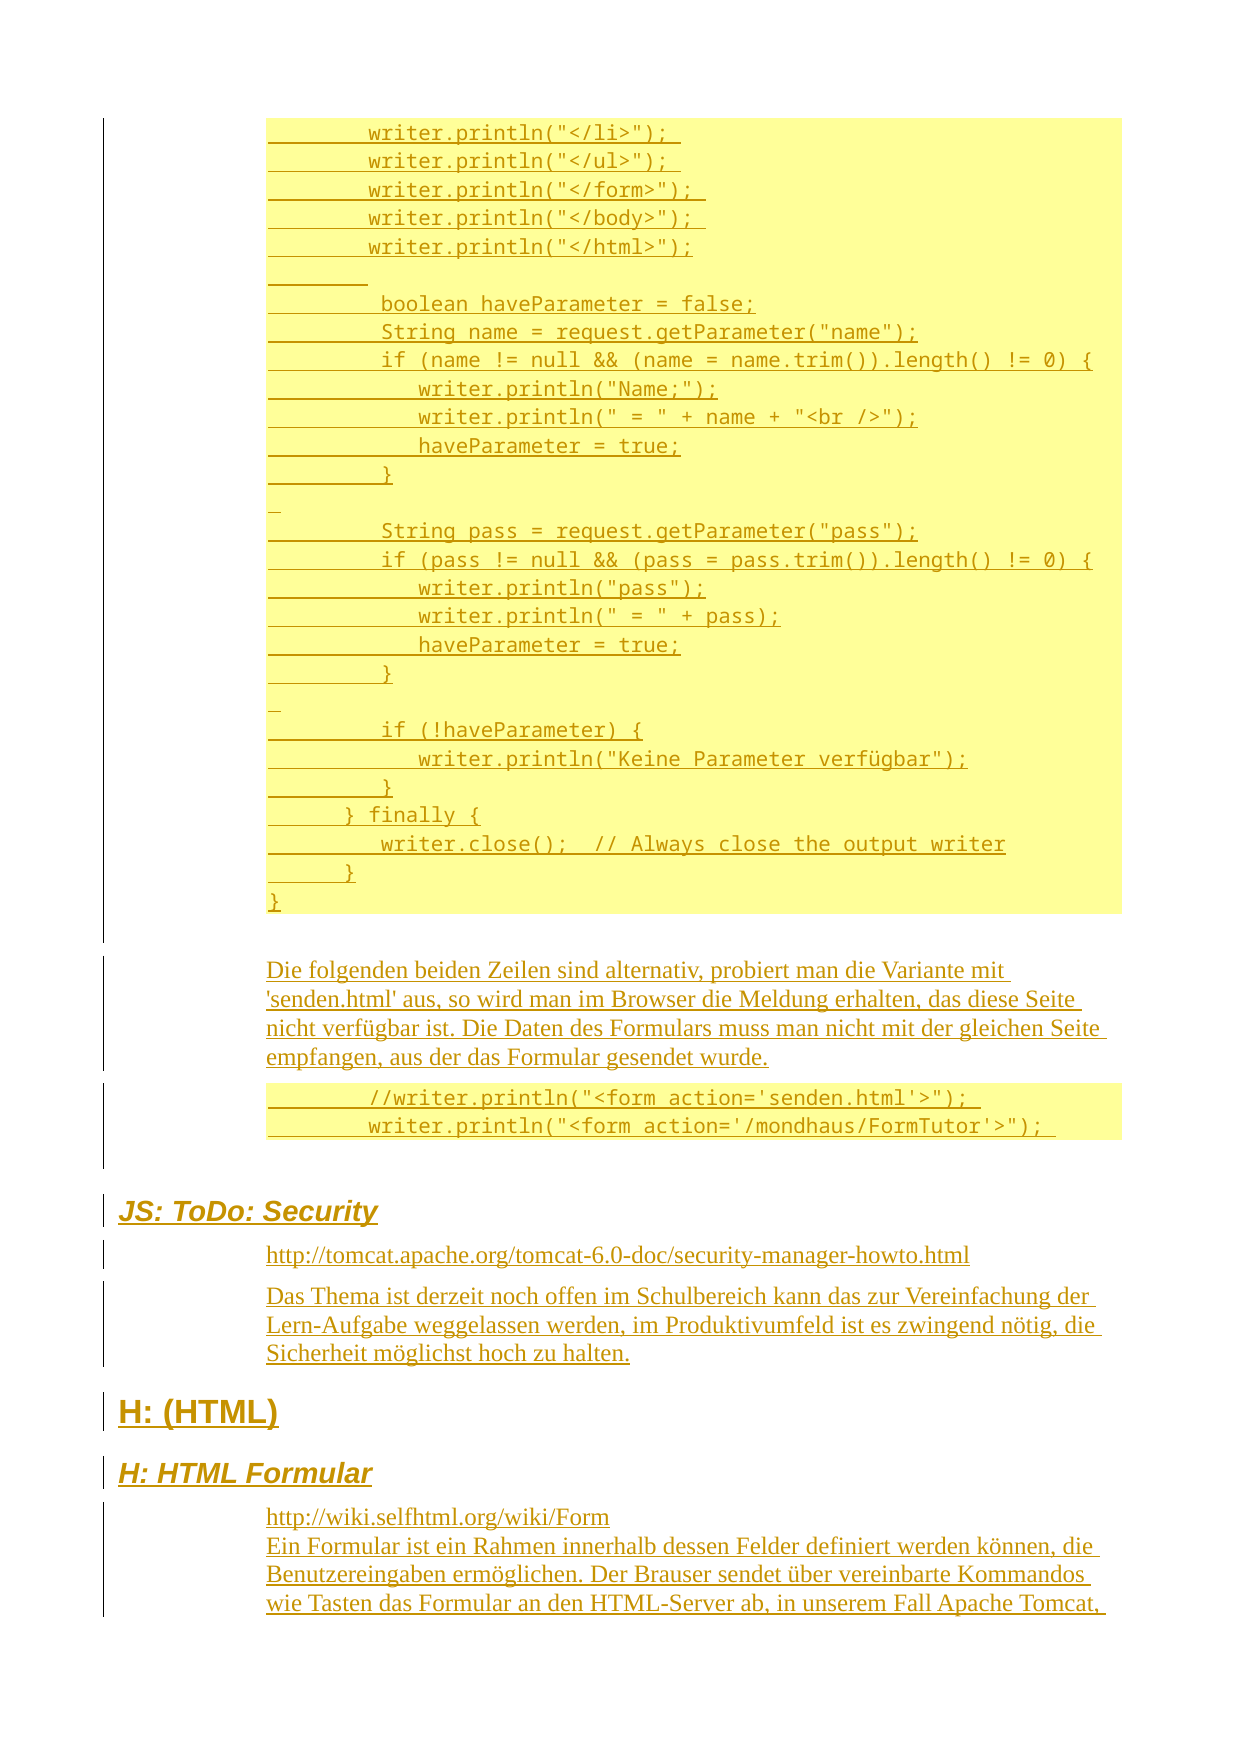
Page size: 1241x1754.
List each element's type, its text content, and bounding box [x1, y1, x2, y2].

text writer.close(); // Always close the output writer [266, 829, 1122, 857]
text http://tomcat.apache.org/tomcat-6.0-doc/security-manager-howto.html [266, 1240, 1122, 1268]
text } [266, 658, 1122, 687]
subtitle H: (HTML) [118, 1392, 1122, 1431]
text String name = request.getParameter("name"); [266, 317, 1122, 346]
text haveParameter = true; [266, 630, 1122, 658]
text writer.println("<form action='/mondhaus/FormTutor'>"); [266, 1112, 1122, 1140]
text writer.println("</html>"); [266, 232, 1122, 260]
text Die folgenden beiden Zeilen sind alternativ, probiert man die Variante mit 'senden.html' aus, so wird man im Browser die Meldung erhalten, das diese Seite nicht verfügbar ist. Die Daten des Formulars muss man nicht mit der gleichen Seite empfangen, aus der das Formular gesendet wurde. [266, 956, 1122, 1071]
text Das Thema ist derzeit noch offen im Schulbereich kann das zur Vereinfachung der Lern-Aufgabe weggelassen werden, im Produktivumfeld ist es zwingend nötig, die Sicherheit möglichst hoch zu halten. [266, 1281, 1122, 1367]
text if (!haveParameter) { [266, 715, 1122, 744]
text writer.println("</ul>"); [266, 147, 1122, 175]
text writer.println("</form>"); [266, 175, 1122, 203]
text writer.println("Keine Parameter verfügbar"); [266, 744, 1122, 772]
text if (name != null && (name = name.trim()).length() != 0) { [266, 346, 1122, 374]
text //writer.println("<form action='senden.html'>"); [266, 1083, 1122, 1112]
text boolean haveParameter = false; [266, 289, 1122, 317]
text String pass = request.getParameter("pass"); [266, 516, 1122, 545]
text Ein Formular ist ein Rahmen innerhalb dessen Felder definiert werden können, die Benutzereingaben ermöglichen. Der Brauser sendet über vereinbarte Kommandos wie Tasten das Formular an den HTML-Server ab, in unserem Fall Apache Tomcat, [266, 1531, 1122, 1617]
subtitle JS: ToDo: Security [118, 1194, 1122, 1227]
text writer.println("Name;"); [266, 374, 1122, 402]
text } [266, 772, 1122, 801]
text } [266, 459, 1122, 488]
text writer.println(" = " + name + "<br />"); [266, 402, 1122, 431]
text writer.println("pass"); [266, 573, 1122, 602]
text http://wiki.selfhtml.org/wiki/Form [266, 1502, 1122, 1531]
subtitle H: HTML Formular [118, 1456, 1122, 1489]
text writer.println("</body>"); [266, 203, 1122, 232]
text haveParameter = true; [266, 431, 1122, 459]
text } finally { [266, 801, 1122, 829]
text } [266, 857, 1122, 886]
text writer.println("</li>"); [266, 118, 1122, 147]
text if (pass != null && (pass = pass.trim()).length() != 0) { [266, 545, 1122, 573]
text } [266, 886, 1122, 914]
text writer.println(" = " + pass); [266, 602, 1122, 630]
